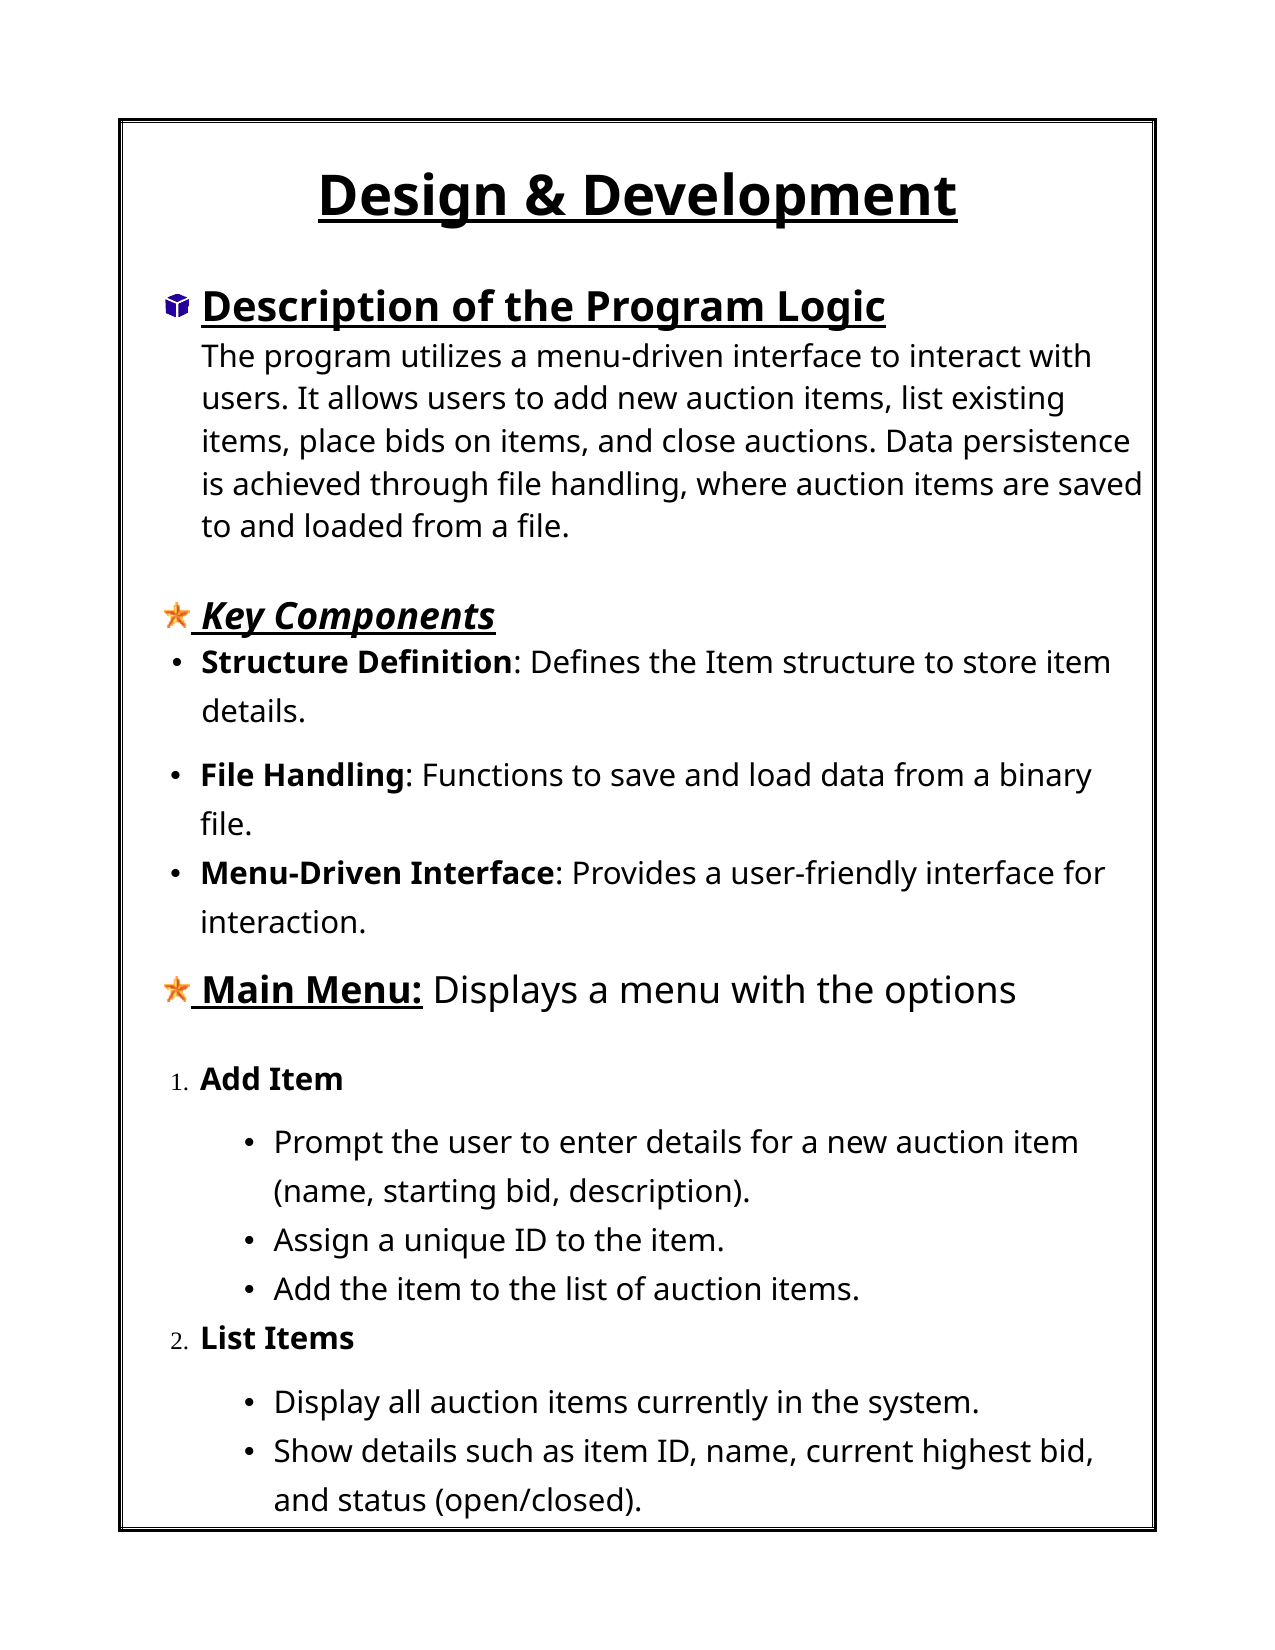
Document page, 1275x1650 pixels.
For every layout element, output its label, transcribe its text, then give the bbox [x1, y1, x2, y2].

list Show details such as item ID, name, current highest bid, and status (open/closed). [244, 1429, 1149, 1520]
list Menu-Driven Interface: Provides a user-friendly interface for interaction. [170, 851, 1149, 942]
picture [164, 602, 190, 628]
text Design & Development [126, 155, 1149, 231]
list The program utilizes a menu-driven interface to interact with users. It allows users to add new auction items, list existing items, place bids on items, and close auctions. Data persistence is achieved through file handling, where auction items are saved to and loaded from a file. [163, 334, 1149, 547]
list Main Menu: Displays a menu with the options [163, 963, 1149, 1014]
list Key Components [163, 589, 1149, 640]
picture [164, 976, 190, 1002]
list Add Item [170, 1057, 1149, 1099]
list Add the item to the list of auction items. [244, 1267, 1149, 1310]
list Display all auction items currently in the system. [244, 1380, 1149, 1422]
list Assign a unique ID to the item. [244, 1218, 1149, 1261]
list File Handling: Functions to save and load data from a binary file. [170, 753, 1149, 844]
list Prompt the user to enter details for a new auction item (name, starting bid, description). [244, 1120, 1149, 1212]
list Structure Definition: Defines the Item structure to store item details. [172, 640, 1149, 732]
list Description of the Program Logic [163, 277, 1149, 334]
list List Items [170, 1316, 1149, 1359]
